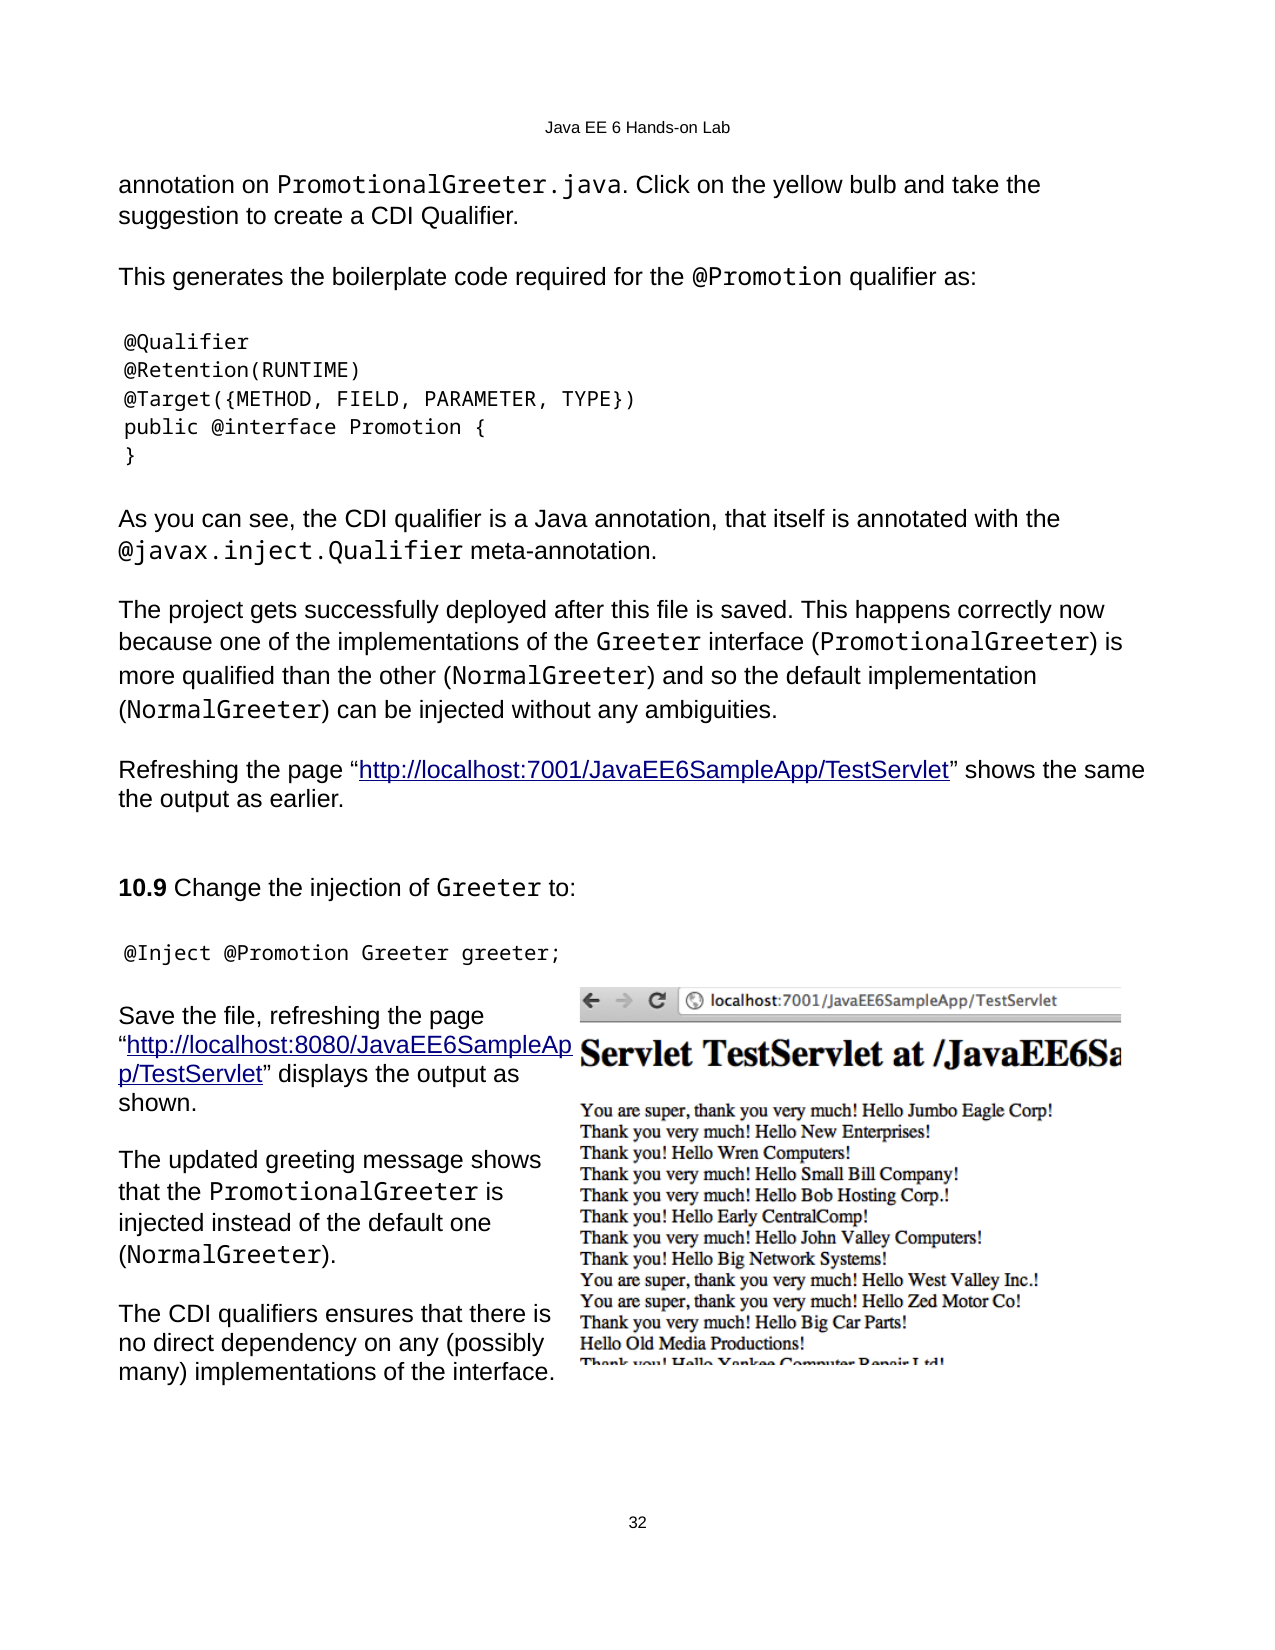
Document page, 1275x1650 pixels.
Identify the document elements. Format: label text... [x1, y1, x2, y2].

text As you can see, the CDI qualifier is a Java annotation, that itself is annotated with the @javax.inject.Qualifier meta-annotation. [118, 475, 1157, 566]
table_header @Qualifier @Retention(RUNTIME) @Target({METHOD, FIELD, PARAMETER, TYPE}) public @interface Promotion { } [118, 321, 1157, 475]
text The project gets successfully deployed after this file is saved. This happens correctly now because one of the implementations of the Greeter interface (PromotionalGreeter) is more qualified than the other (NormalGreeter) and so the default implementation (NormalGreeter) can be injected without any ambiguities. Refreshing the page “http://localhost:7001/JavaEE6SampleApp/TestServlet” shows the same the output as earlier. [118, 595, 1157, 812]
text Save the file, refreshing the page “http://localhost:8080/JavaEE6SampleApp/TestServlet” displays the output as shown. The updated greeting message shows that the PromotionalGreeter is injected instead of the default one (NormalGreeter). [118, 972, 1157, 1271]
picture [579, 987, 1122, 1365]
text The CDI qualifiers ensures that there is no direct dependency on any (possibly many) implementations of the interface. [118, 1299, 1157, 1443]
table_header @Inject @Promotion Greeter greeter; [118, 933, 1157, 972]
text annotation on PromotionalGreeter.java. Click on the yellow bulb and take the suggestion to create a CDI Qualifier. This generates the boilerplate code required for the @Promotion qualifier as: [118, 167, 1157, 321]
text 10.9 Change the injection of Greeter to: [118, 870, 1157, 933]
